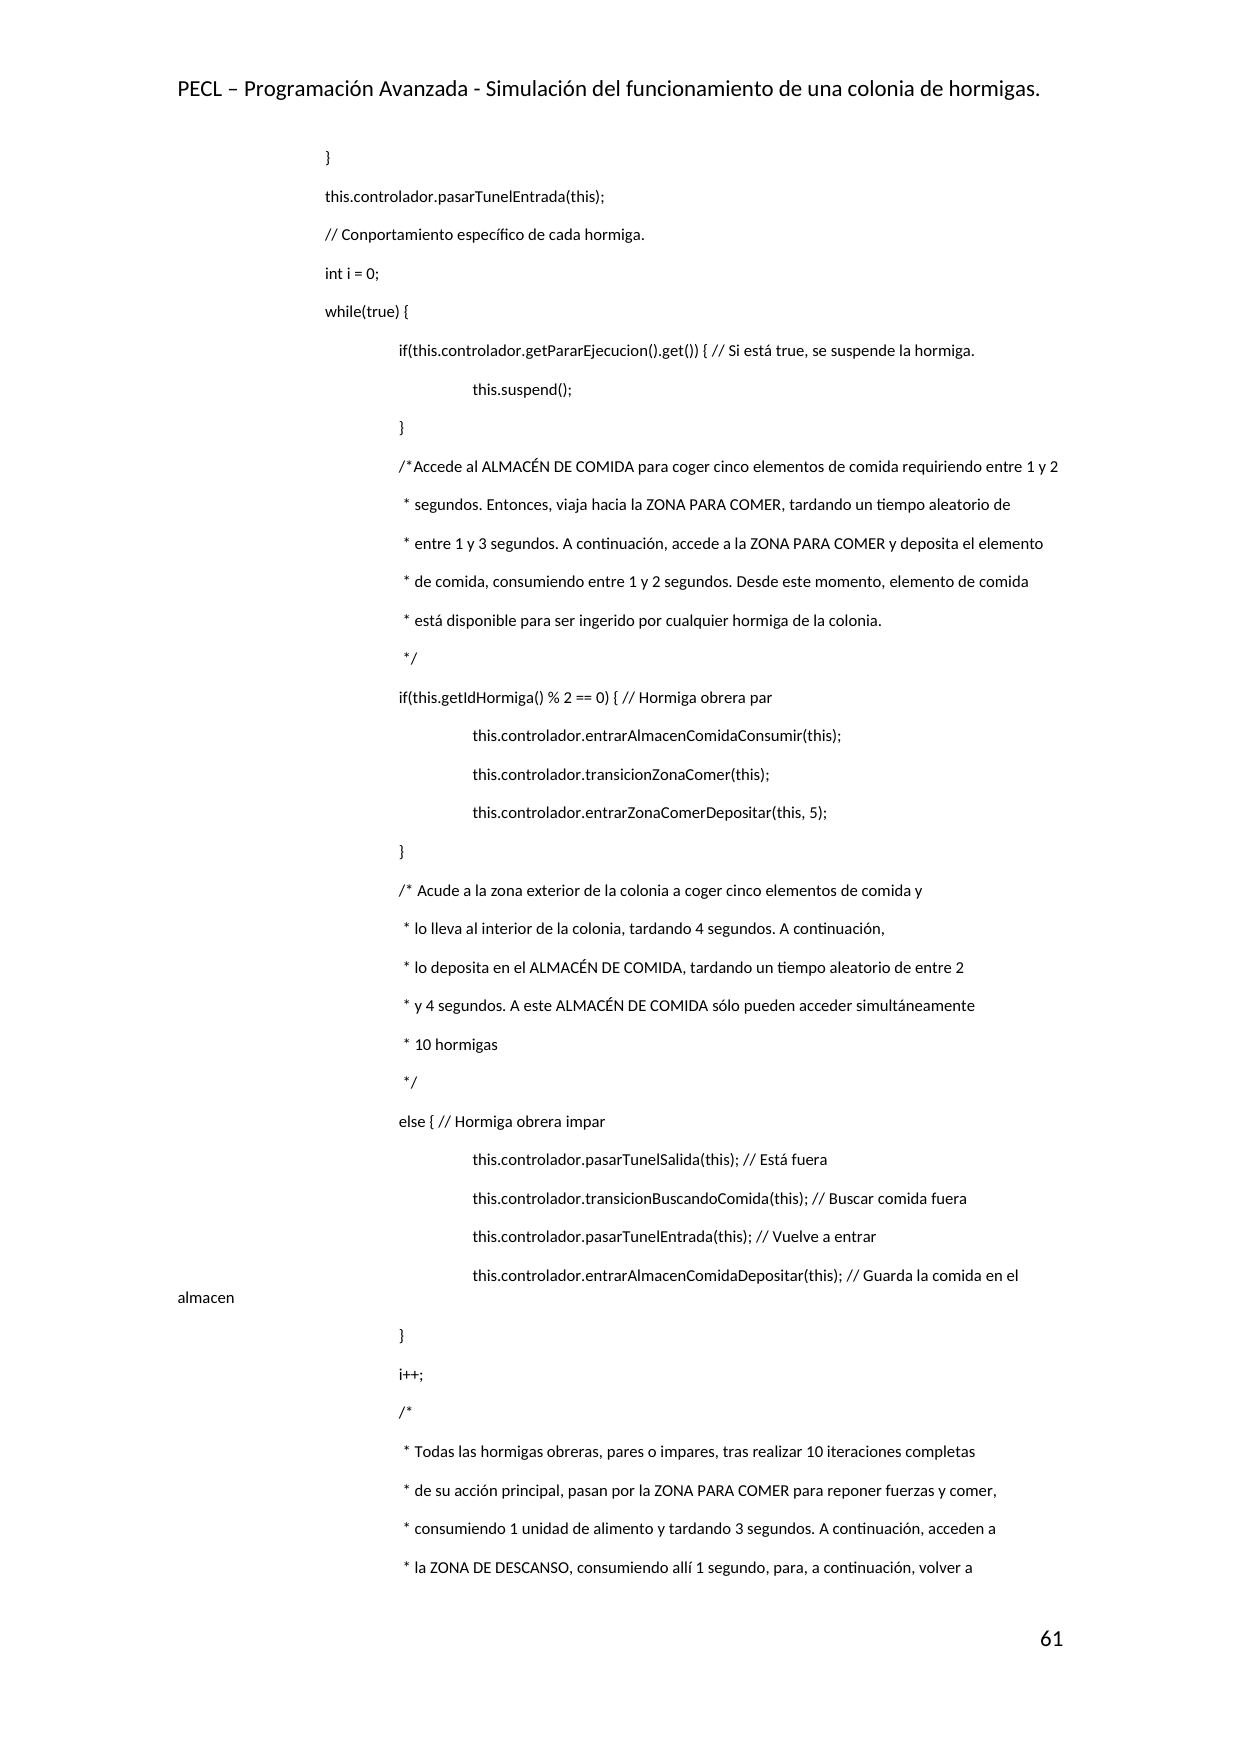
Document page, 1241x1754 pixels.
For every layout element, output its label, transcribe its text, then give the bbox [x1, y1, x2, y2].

text } [177, 841, 1063, 862]
text /*Accede al ALMACÉN DE COMIDA para coger cinco elementos de comida requiriendo entre 1 y 2 [177, 456, 1063, 476]
text */ [177, 649, 1063, 669]
text } [177, 417, 1063, 438]
text if(this.controlador.getPararEjecucion().get()) { // Si está true, se suspende la hormiga. [177, 340, 1063, 361]
text if(this.getIdHormiga() % 2 == 0) { // Hormiga obrera par [177, 687, 1063, 707]
text } [177, 1326, 1063, 1346]
text else { // Hormiga obrera impar [177, 1111, 1063, 1131]
text i++; [177, 1364, 1063, 1384]
text * y 4 segundos. A este ALMACÉN DE COMIDA sólo pueden acceder simultáneamente [177, 996, 1063, 1016]
text this.controlador.entrarAlmacenComidaConsumir(this); [177, 726, 1063, 746]
text * de comida, consumiendo entre 1 y 2 segundos. Desde este momento, elemento de comida [177, 572, 1063, 592]
text * la ZONA DE DESCANSO, consumiendo allí 1 segundo, para, a continuación, volver a [177, 1557, 1063, 1577]
text * lo lleva al interior de la colonia, tardando 4 segundos. A continuación, [177, 918, 1063, 939]
text * de su acción principal, pasan por la ZONA PARA COMER para reponer fuerzas y comer, [177, 1480, 1063, 1500]
text * lo deposita en el ALMACÉN DE COMIDA, tardando un tiempo aleatorio de entre 2 [177, 957, 1063, 977]
text * entre 1 y 3 segundos. A continuación, accede a la ZONA PARA COMER y deposita el elemento [177, 533, 1063, 553]
text * está disponible para ser ingerido por cualquier hormiga de la colonia. [177, 610, 1063, 630]
text this.controlador.entrarAlmacenComidaDepositar(this); // Guarda la comida en el almacen [177, 1265, 1063, 1307]
text * segundos. Entonces, viaja hacia la ZONA PARA COMER, tardando un tiempo aleatorio de [177, 494, 1063, 515]
text this.controlador.entrarZonaComerDepositar(this, 5); [177, 803, 1063, 823]
text this.suspend(); [177, 379, 1063, 399]
text int i = 0; [177, 263, 1063, 283]
text // Conportamiento específico de cada hormiga. [177, 225, 1063, 245]
text */ [177, 1073, 1063, 1093]
text this.controlador.transicionBuscandoComida(this); // Buscar comida fuera [177, 1188, 1063, 1208]
text * consumiendo 1 unidad de alimento y tardando 3 segundos. A continuación, acceden a [177, 1518, 1063, 1539]
text this.controlador.pasarTunelSalida(this); // Está fuera [177, 1150, 1063, 1170]
text * 10 hormigas [177, 1034, 1063, 1054]
text this.controlador.pasarTunelEntrada(this); // Vuelve a entrar [177, 1227, 1063, 1247]
text /* Acude a la zona exterior de la colonia a coger cinco elementos de comida y [177, 880, 1063, 900]
text this.controlador.pasarTunelEntrada(this); [177, 186, 1063, 206]
text * Todas las hormigas obreras, pares o impares, tras realizar 10 iteraciones completas [177, 1441, 1063, 1462]
text /* [177, 1403, 1063, 1423]
text } [177, 148, 1063, 168]
text while(true) { [177, 302, 1063, 322]
text this.controlador.transicionZonaComer(this); [177, 764, 1063, 784]
